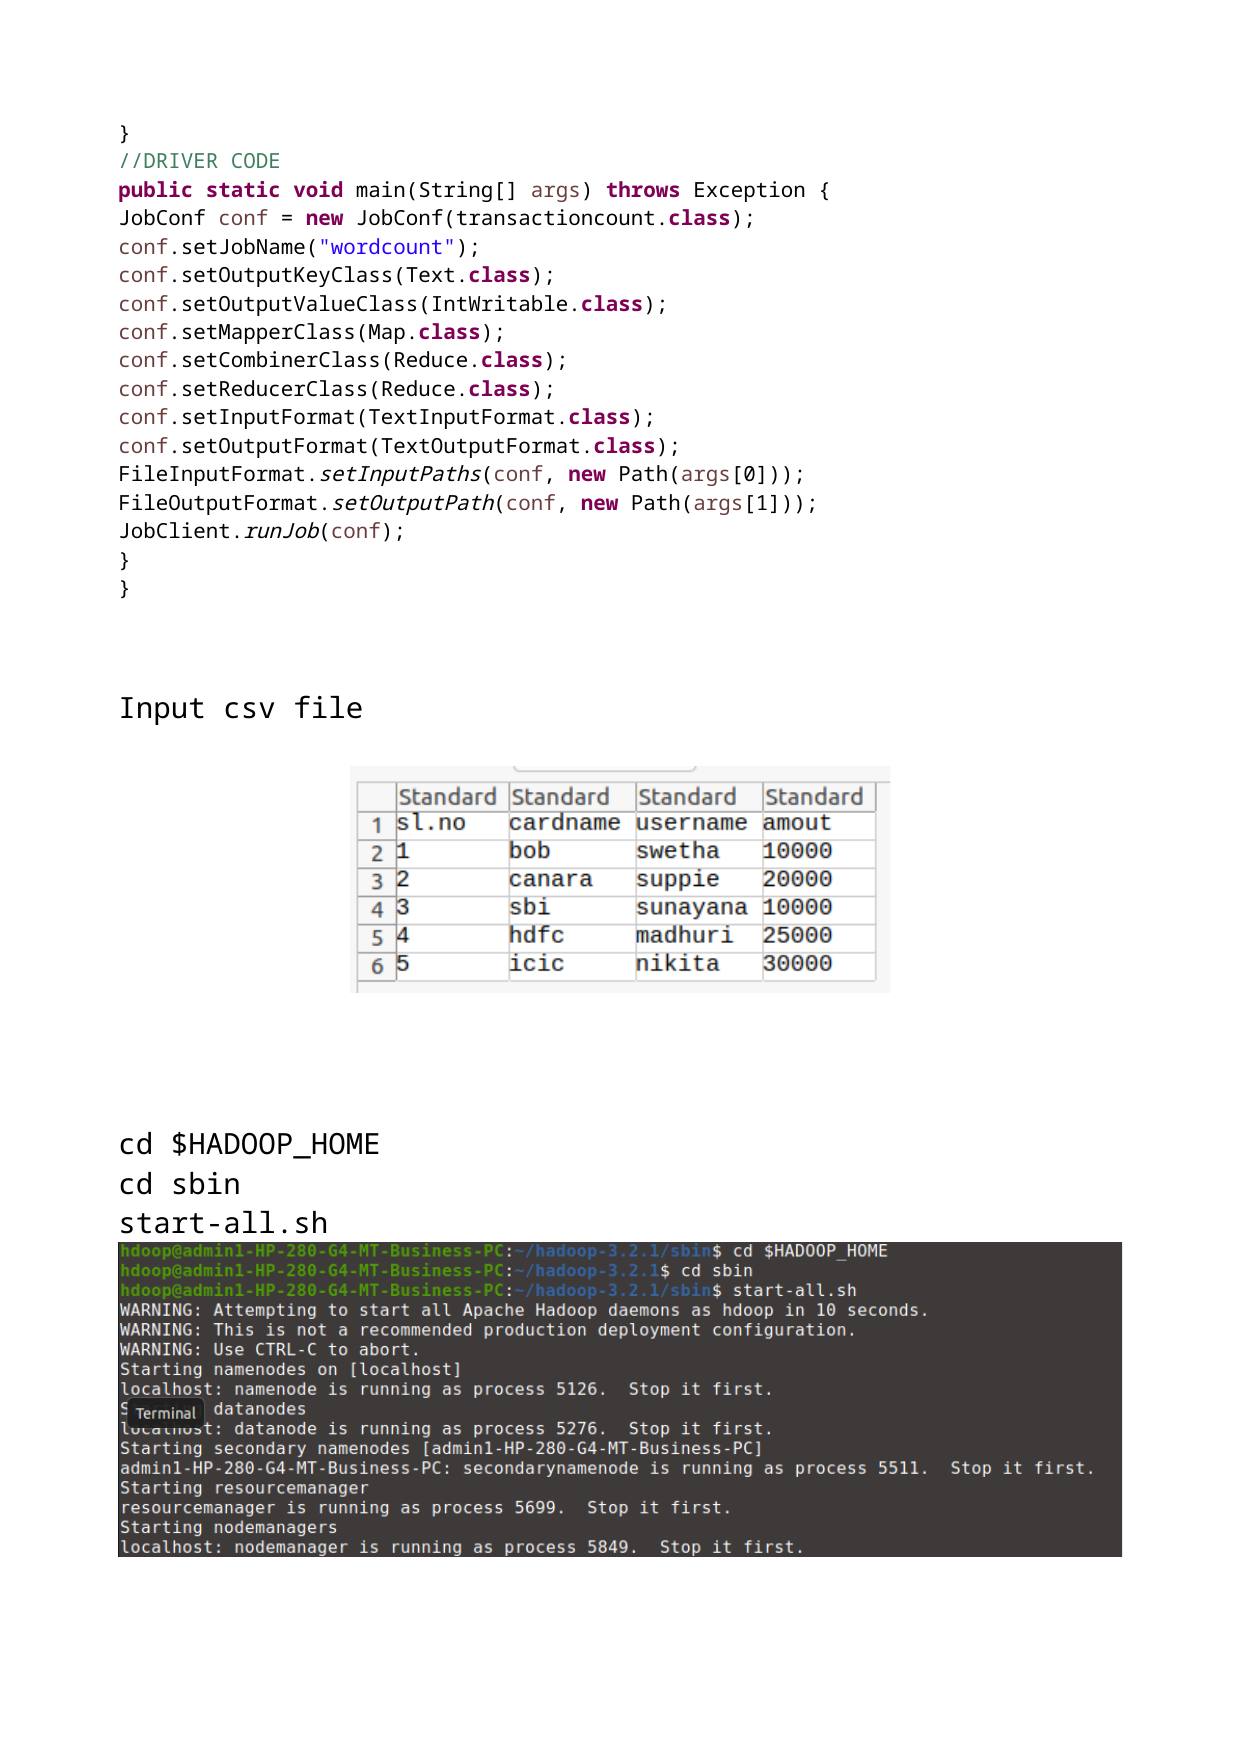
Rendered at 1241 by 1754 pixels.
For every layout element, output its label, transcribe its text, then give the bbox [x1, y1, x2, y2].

text cd $HADOOP_HOME [118, 1123, 1122, 1163]
text conf.setOutputValueClass(IntWritable.class); [118, 289, 1122, 317]
text //DRIVER CODE [118, 147, 1122, 175]
text conf.setJobName("wordcount"); [118, 232, 1122, 260]
text conf.setMapperClass(Map.class); [118, 317, 1122, 346]
text start-all.sh [118, 1203, 1122, 1242]
text JobConf conf = new JobConf(transactioncount.class); [118, 203, 1122, 232]
text conf.setReducerClass(Reduce.class); [118, 374, 1122, 402]
text } [118, 573, 1122, 602]
text public static void main(String[] args) throws Exception { [118, 175, 1122, 203]
text } [118, 545, 1122, 573]
picture [118, 1242, 1123, 1557]
picture [349, 766, 891, 993]
text conf.setInputFormat(TextInputFormat.class); [118, 402, 1122, 431]
text JobClient.runJob(conf); [118, 516, 1122, 545]
text cd sbin [118, 1163, 1122, 1203]
text Input csv file [118, 687, 1122, 727]
text conf.setCombinerClass(Reduce.class); [118, 346, 1122, 374]
text FileInputFormat.setInputPaths(conf, new Path(args[0])); [118, 459, 1122, 488]
text conf.setOutputKeyClass(Text.class); [118, 260, 1122, 289]
text conf.setOutputFormat(TextOutputFormat.class); [118, 431, 1122, 459]
text FileOutputFormat.setOutputPath(conf, new Path(args[1])); [118, 488, 1122, 516]
text } [118, 118, 1122, 147]
